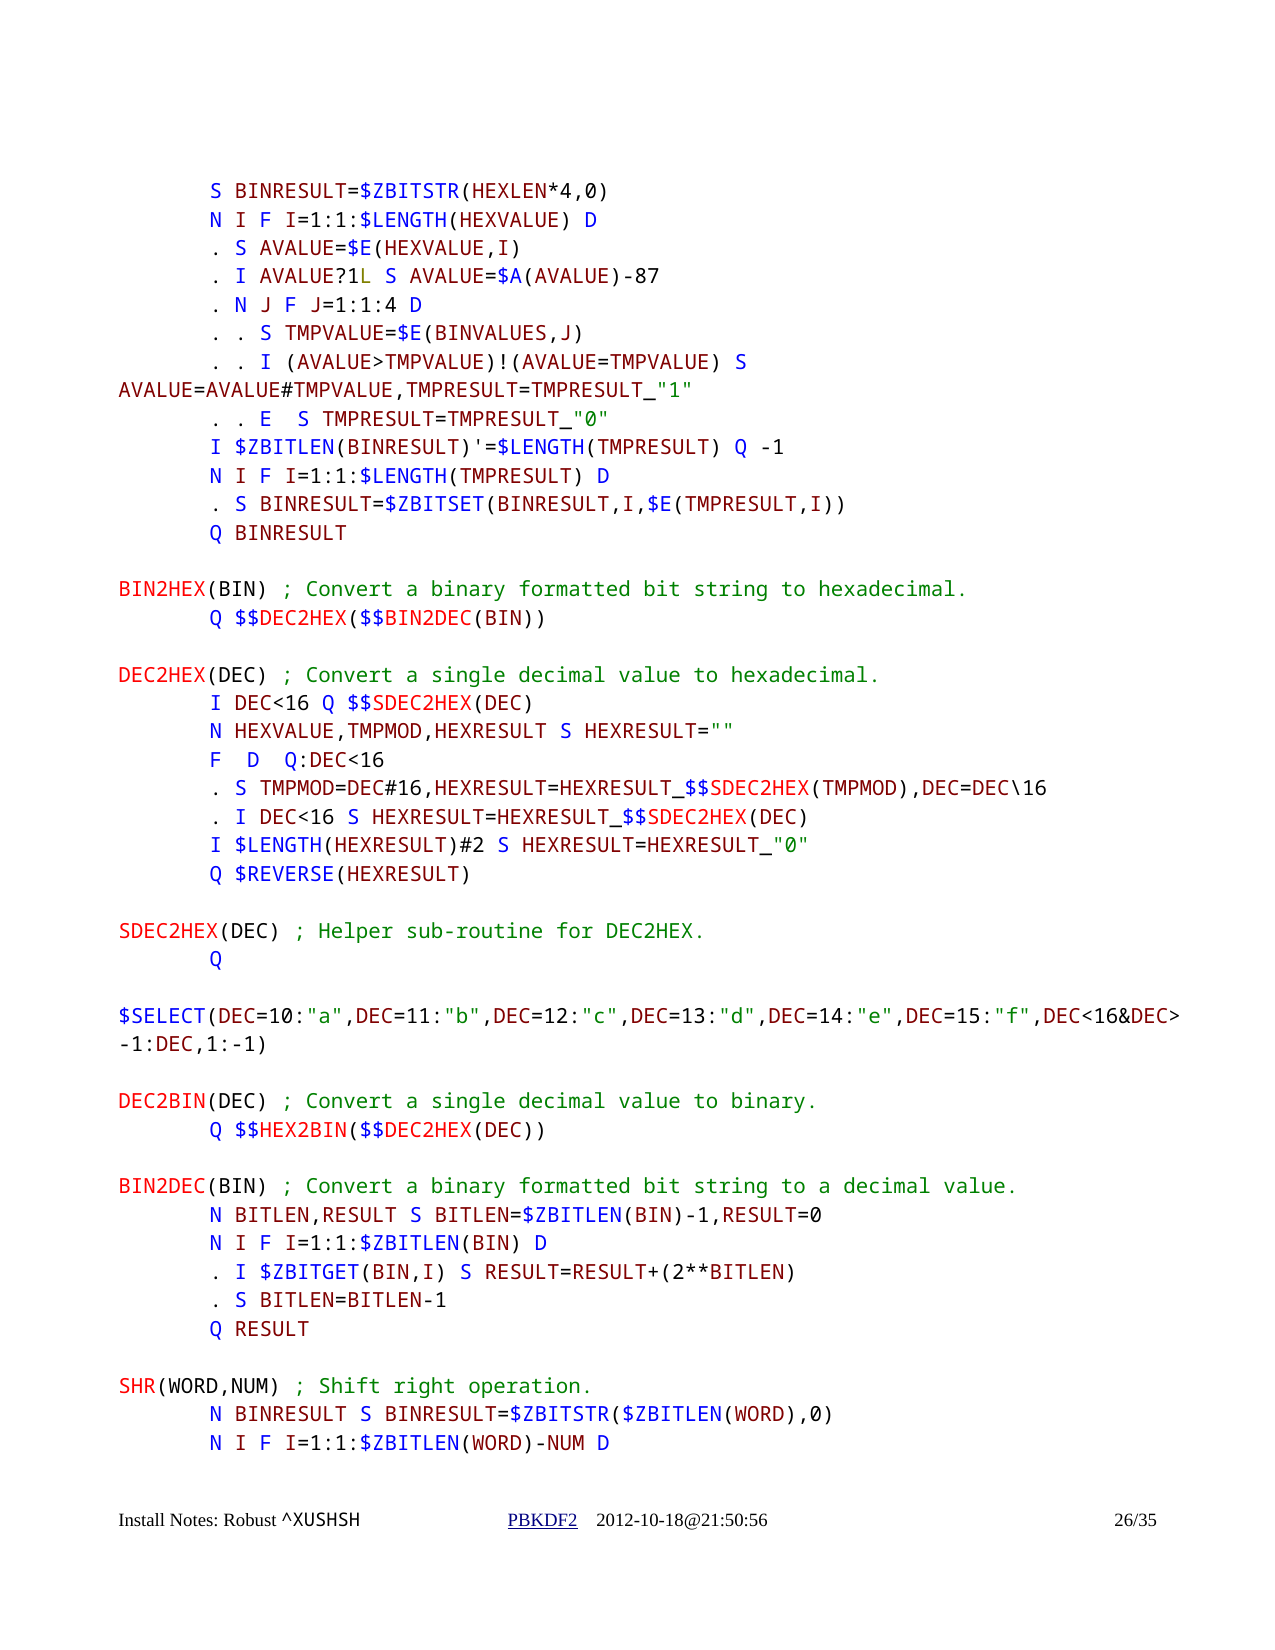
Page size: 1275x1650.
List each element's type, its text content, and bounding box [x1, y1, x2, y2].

text S BINRESULT=$ZBITSTR(HEXLEN*4,0) N I F I=1:1:$LENGTH(HEXVALUE) D . S AVALUE=$E(HEXVALUE,I) . I AVALUE?1L S AVALUE=$A(AVALUE)-87 . N J F J=1:1:4 D . . S TMPVALUE=$E(BINVALUES,J) . . I (AVALUE>TMPVALUE)!(AVALUE=TMPVALUE) S AVALUE=AVALUE#TMPVALUE,TMPRESULT=TMPRESULT_"1" . . E S TMPRESULT=TMPRESULT_"0" I $ZBITLEN(BINRESULT)'=$LENGTH(TMPRESULT) Q -1 N I F I=1:1:$LENGTH(TMPRESULT) D . S BINRESULT=$ZBITSET(BINRESULT,I,$E(TMPRESULT,I)) Q BINRESULT BIN2HEX(BIN) ; Convert a binary formatted bit string to hexadecimal. Q $$DEC2HEX($$BIN2DEC(BIN)) DEC2HEX(DEC) ; Convert a single decimal value to hexadecimal. I DEC<16 Q $$SDEC2HEX(DEC) N HEXVALUE,TMPMOD,HEXRESULT S HEXRESULT="" F D Q:DEC<16 . S TMPMOD=DEC#16,HEXRESULT=HEXRESULT_$$SDEC2HEX(TMPMOD),DEC=DEC\16 . I DEC<16 S HEXRESULT=HEXRESULT_$$SDEC2HEX(DEC) I $LENGTH(HEXRESULT)#2 S HEXRESULT=HEXRESULT_"0" Q $REVERSE(HEXRESULT) SDEC2HEX(DEC) ; Helper sub-routine for DEC2HEX. Q $SELECT(DEC=10:"a",DEC=11:"b",DEC=12:"c",DEC=13:"d",DEC=14:"e",DEC=15:"f",DEC<16&DEC>-1:DEC,1:-1) DEC2BIN(DEC) ; Convert a single decimal value to binary. Q $$HEX2BIN($$DEC2HEX(DEC)) BIN2DEC(BIN) ; Convert a binary formatted bit string to a decimal value. N BITLEN,RESULT S BITLEN=$ZBITLEN(BIN)-1,RESULT=0 N I F I=1:1:$ZBITLEN(BIN) D . I $ZBITGET(BIN,I) S RESULT=RESULT+(2**BITLEN) . S BITLEN=BITLEN-1 Q RESULT SHR(WORD,NUM) ; Shift right operation. N BINRESULT S BINRESULT=$ZBITSTR($ZBITLEN(WORD),0) N I F I=1:1:$ZBITLEN(WORD)-NUM D [118, 176, 1183, 1456]
